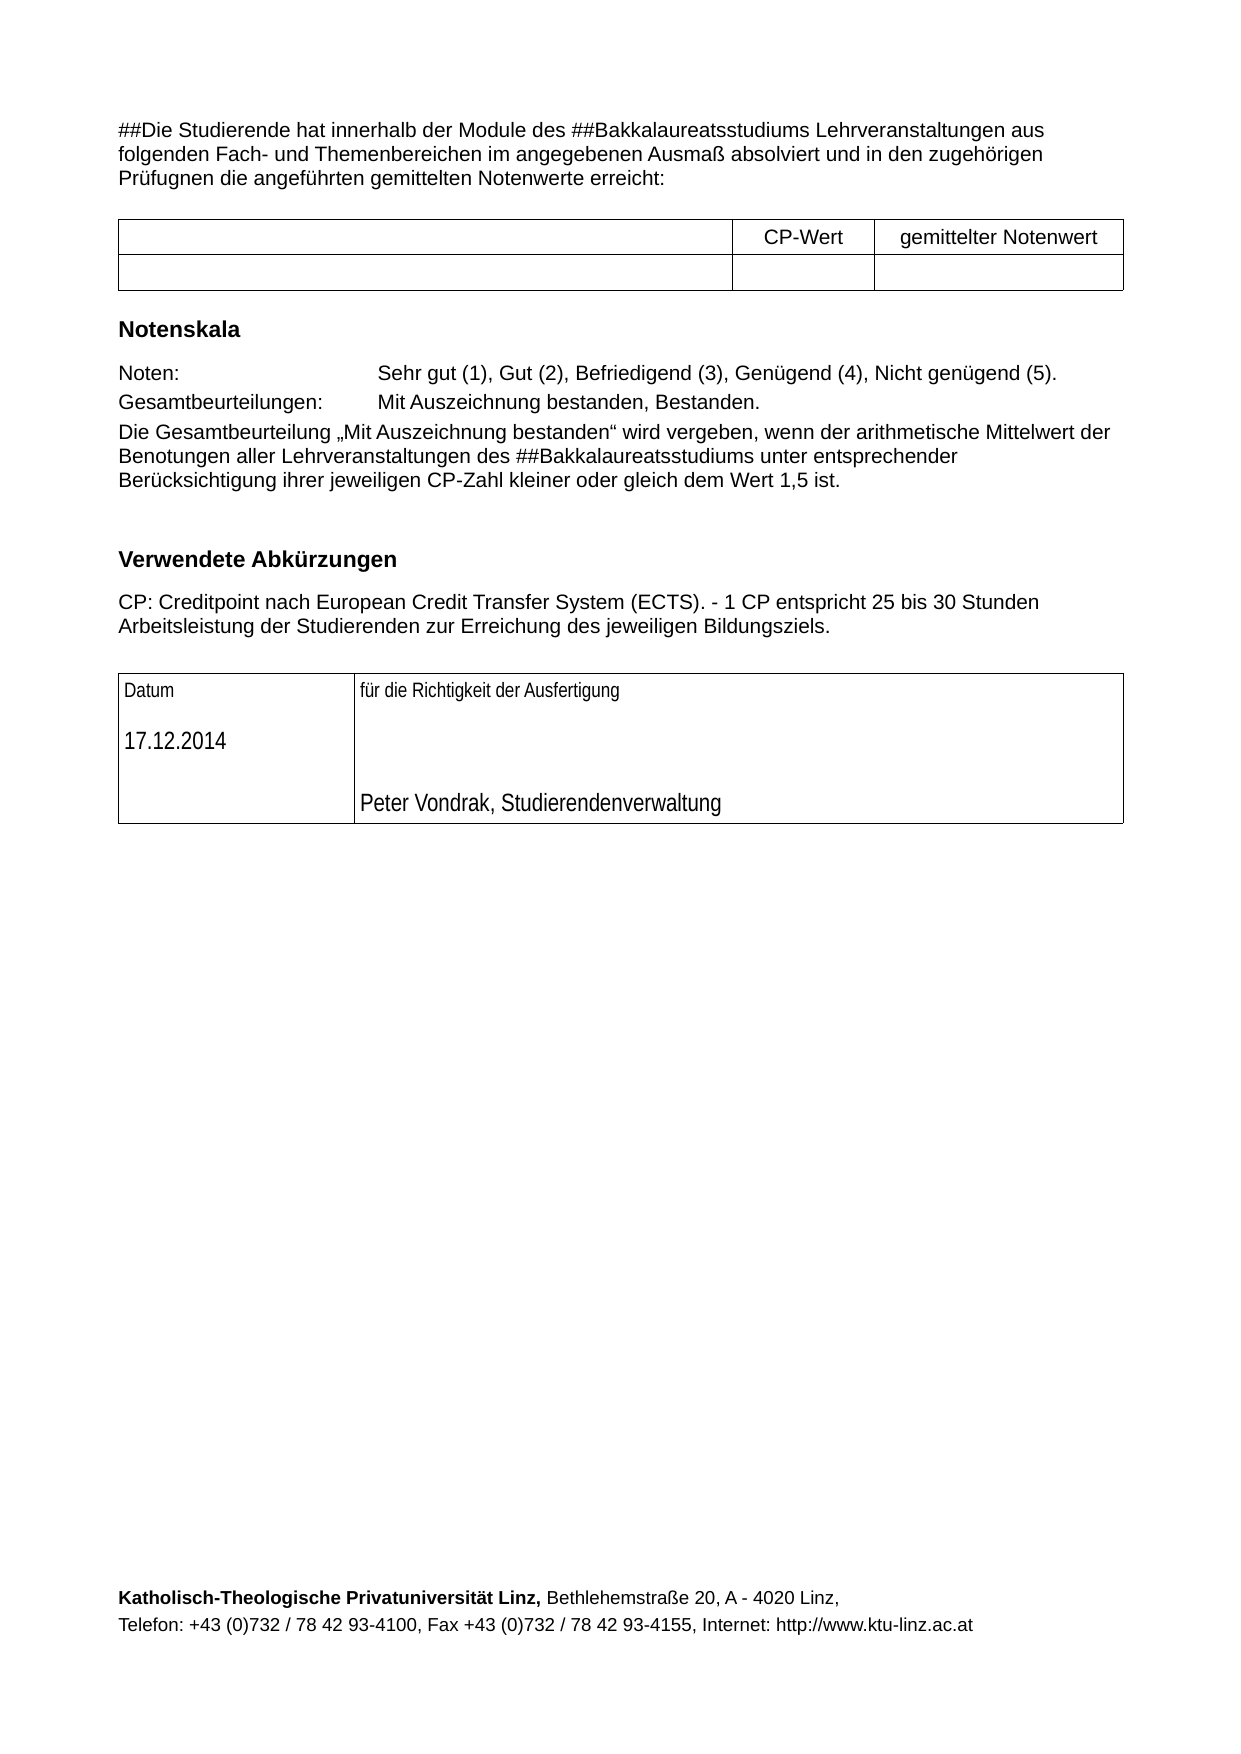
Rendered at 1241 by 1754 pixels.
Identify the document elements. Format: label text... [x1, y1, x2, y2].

text Noten: Sehr gut (1), Gut (2), Befriedigend (3), Genügend (4), Nicht genügend (5). [118, 360, 1122, 384]
table_header für die Richtigkeit der Ausfertigung Peter Vondrak, Studierendenverwaltung [355, 674, 1123, 823]
text Notenskala [118, 316, 1122, 343]
text ##Die Studierende hat innerhalb der Module des ##Bakkalaureatsstudiums Lehrveranstaltungen aus folgenden Fach- und Themenbereichen im angegebenen Ausmaß absolviert und in den zugehörigen Prüfugnen die angeführten gemittelten Notenwerte erreicht: [118, 118, 1122, 190]
text Gesamtbeurteilungen: Mit Auszeichnung bestanden, Bestanden. [118, 390, 1122, 414]
table_cell [119, 255, 732, 290]
table_header [119, 220, 732, 254]
table_header Datum 17.12.2014 [119, 674, 354, 823]
table_header CP-Wert [733, 220, 874, 254]
text CP: Creditpoint nach European Credit Transfer System (ECTS). - 1 CP entspricht 25 bis 30 Stunden Arbeitsleistung der Studierenden zur Erreichung des jeweiligen Bildungsziels. [118, 590, 1122, 638]
table_cell [733, 255, 874, 290]
text Verwendete Abkürzungen [118, 546, 1122, 572]
table_cell [875, 255, 1123, 290]
table_header gemittelter Notenwert [875, 220, 1123, 254]
text Die Gesamtbeurteilung „Mit Auszeichnung bestanden“ wird vergeben, wenn der arithmetische Mittelwert der Benotungen aller Lehrveranstaltungen des ##Bakkalaureatsstudiums unter entsprechender Berücksichtigung ihrer jeweiligen CP-Zahl kleiner oder gleich dem Wert 1,5 ist. [118, 420, 1122, 492]
